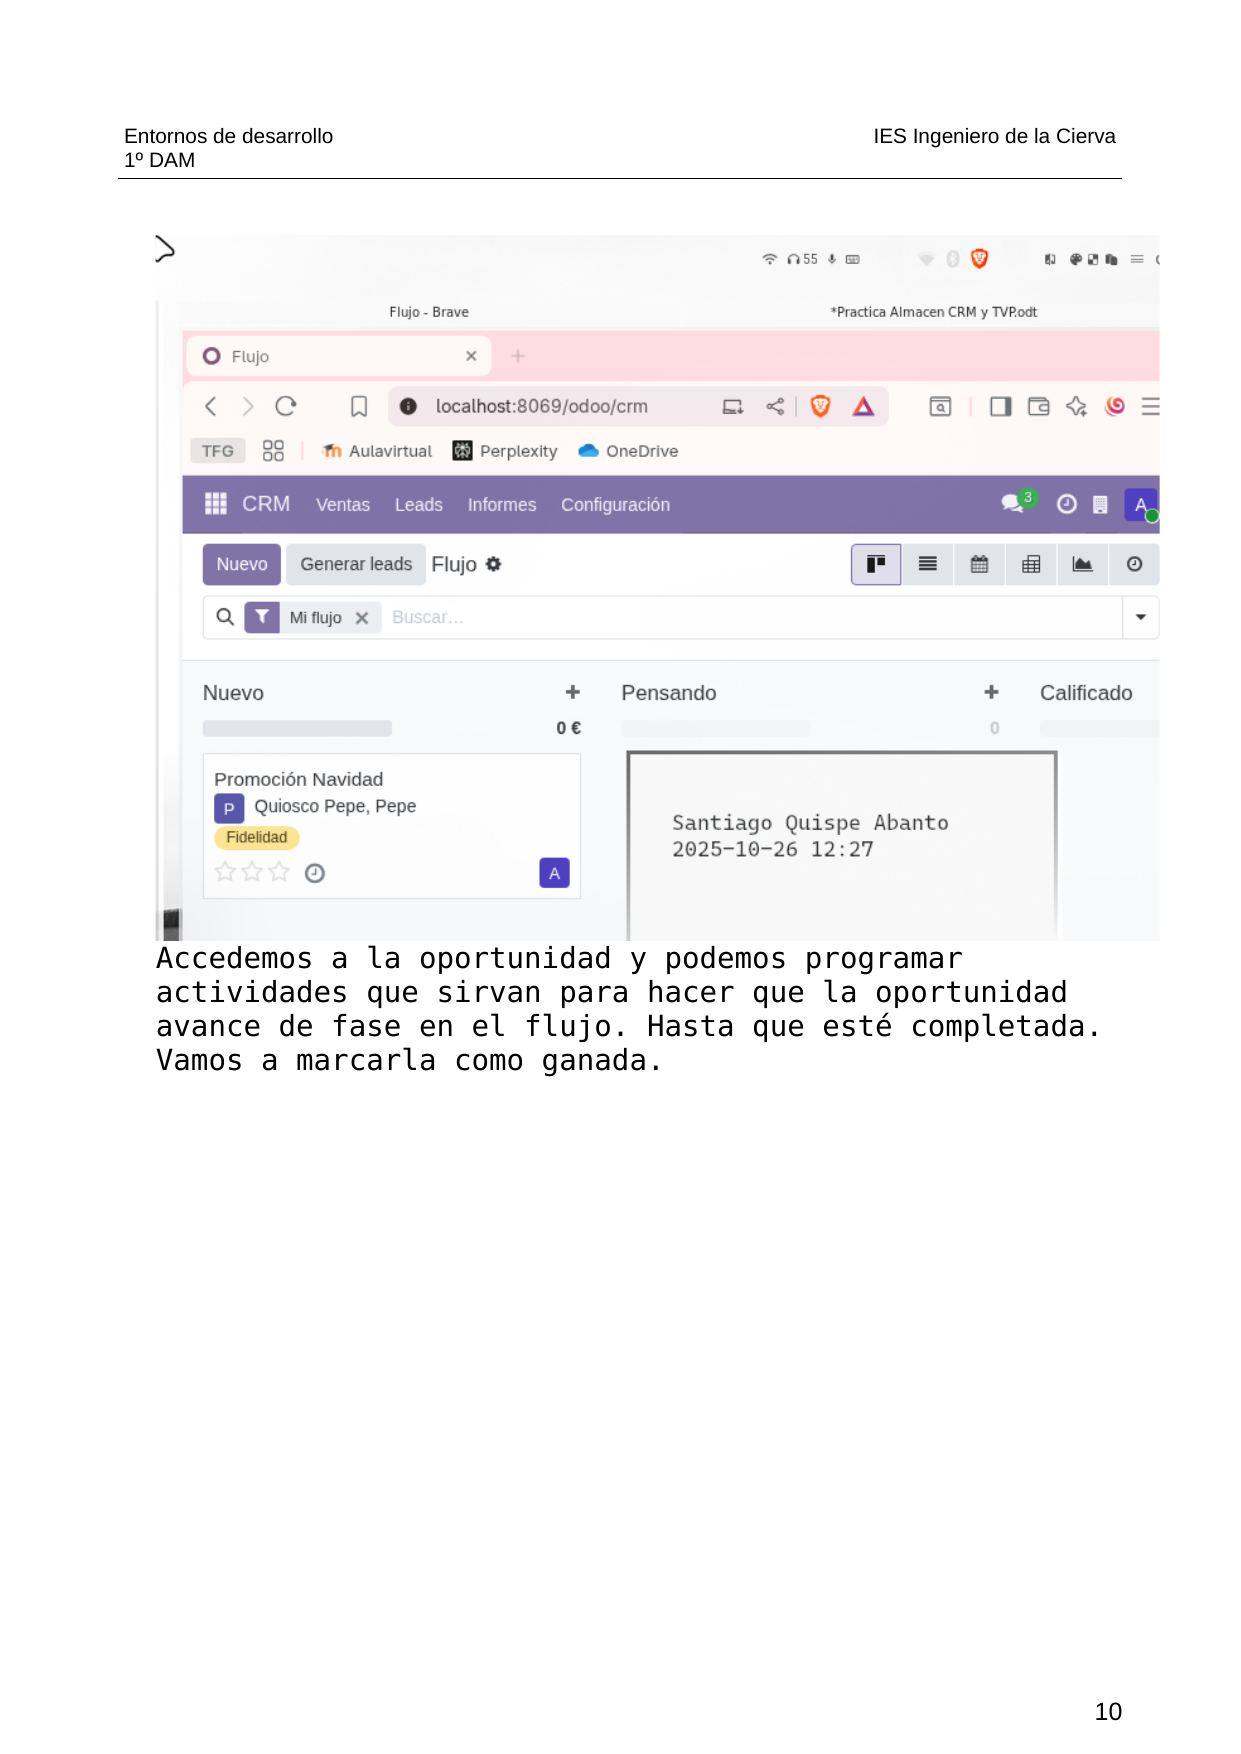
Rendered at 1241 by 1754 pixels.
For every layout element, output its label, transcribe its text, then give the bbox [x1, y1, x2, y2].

text Vamos a marcarla como ganada. [156, 1043, 1122, 1077]
picture [155, 235, 1160, 941]
text Accedemos a la oportunidad y podemos programar actividades que sirvan para hacer que la oportunidad avance de fase en el flujo. Hasta que esté completada. [156, 941, 1122, 1043]
